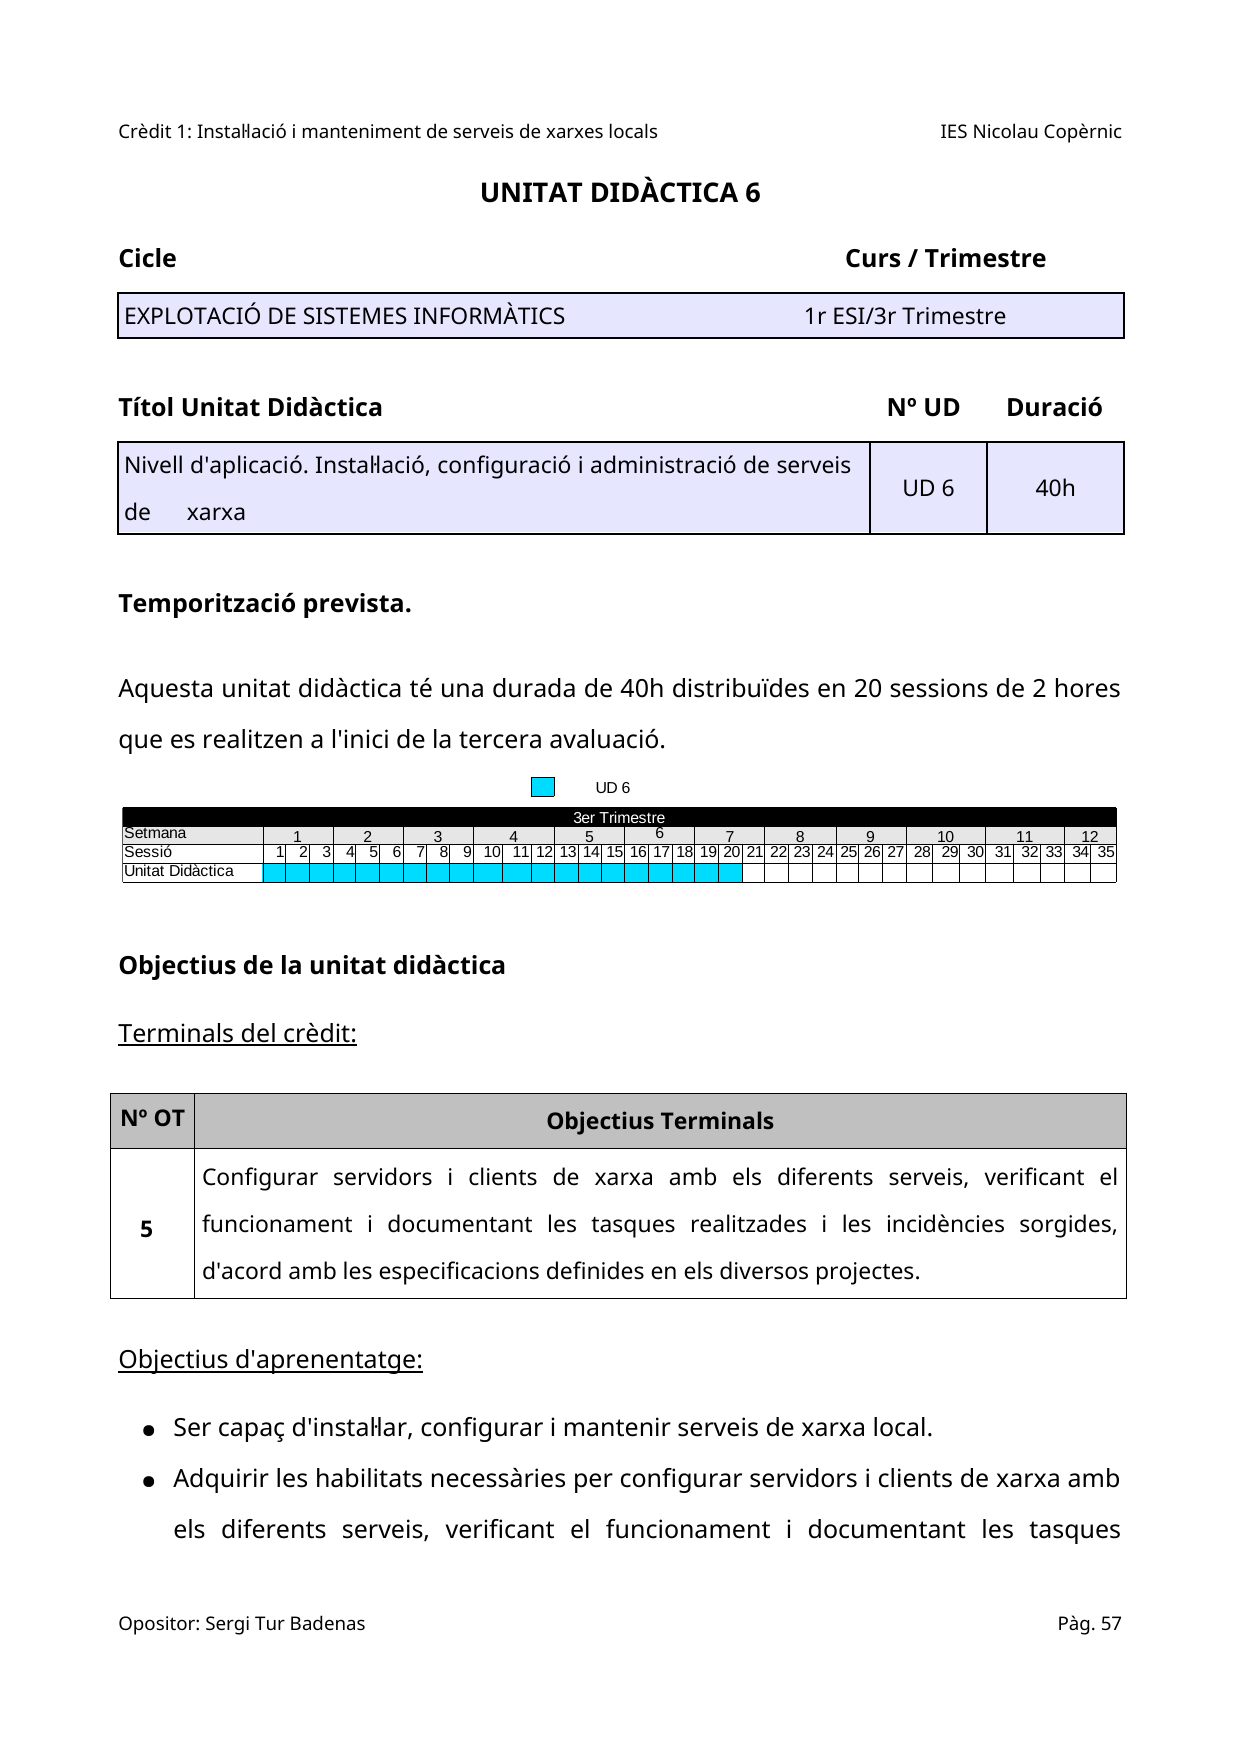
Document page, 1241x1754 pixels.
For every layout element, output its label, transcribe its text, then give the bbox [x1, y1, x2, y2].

list Adquirir les habilitats necessàries per configurar servidors i clients de xarxa amb els diferents serveis, verificant el funcionament i documentant les tasques [141, 1461, 1122, 1546]
table_cell Configurar servidors i clients de xarxa amb els diferents serveis, verificant el funcionament i documentant les tasques realitzades i les incidències sorgides, d'acord amb les especificacions definides en els diversos projectes. [195, 1149, 1126, 1298]
table_header EXPLOTACIÓ DE SISTEMES INFORMÀTICS 1r ESI/3r Trimestre [119, 294, 1123, 337]
table_header Objectius Terminals [195, 1094, 1126, 1148]
text Objectius d'aprenentatge: [118, 1342, 1122, 1376]
text Objectius de la unitat didàctica [118, 948, 1122, 982]
text Cicle Curs / Trimestre [118, 241, 1122, 275]
subtitle UNITAT DIDÀCTICA 6 [118, 173, 1122, 210]
table_header Nivell d'aplicació. Instal·lació, configuració i administració de serveis de xarxa [119, 443, 869, 532]
table_header Nº OT [111, 1094, 194, 1148]
text Títol Unitat Didàctica Nº UD Duració [118, 390, 1122, 424]
text Terminals del crèdit: [118, 1016, 1122, 1050]
table_header UD 6 [871, 443, 986, 532]
table_cell 5 [111, 1149, 194, 1298]
text Aquesta unitat didàctica té una durada de 40h distribuïdes en 20 sessions de 2 hores que es realitzen a l'inici de la tercera avaluació. [118, 671, 1122, 756]
table_header 40h [988, 443, 1123, 532]
text Temporització prevista. [118, 586, 1122, 620]
list Ser capaç d'instal·lar, configurar i mantenir serveis de xarxa local. [141, 1410, 1122, 1444]
